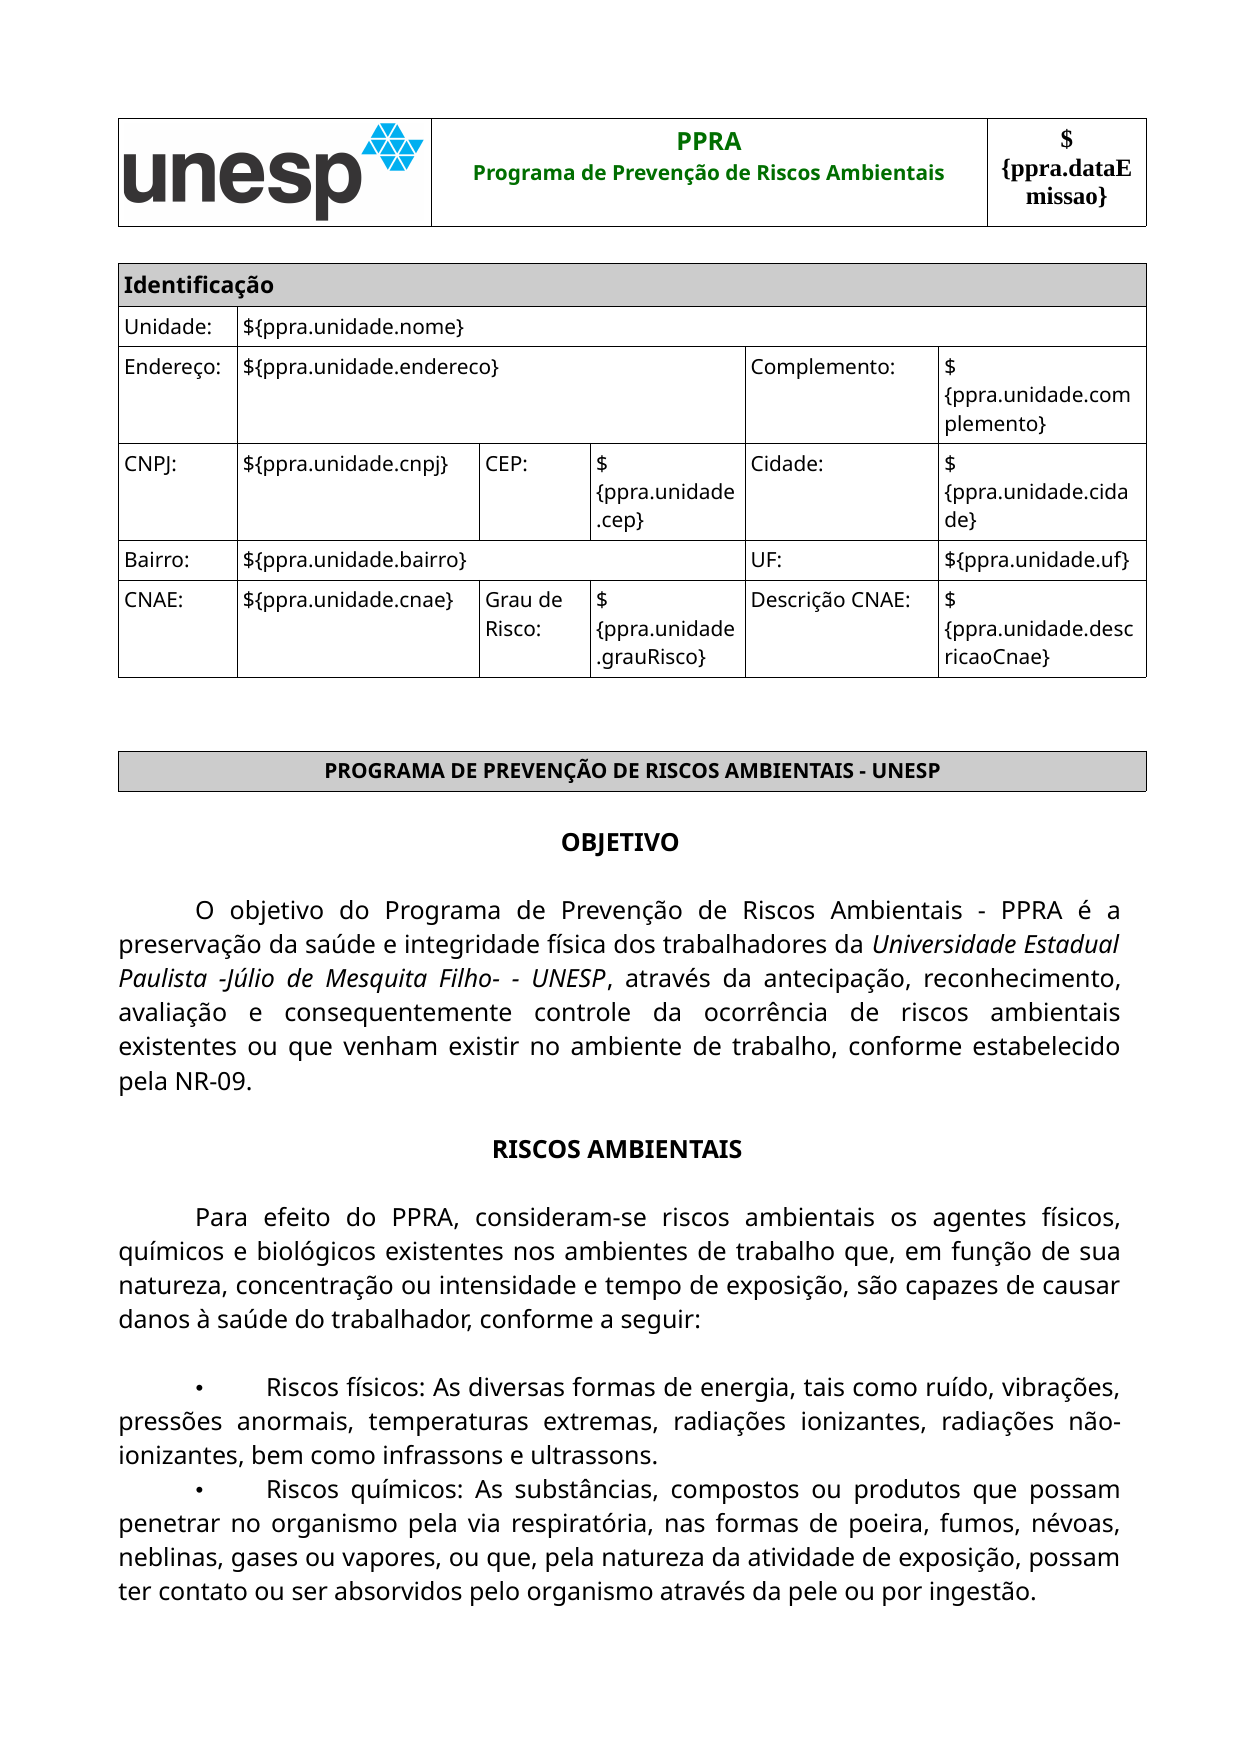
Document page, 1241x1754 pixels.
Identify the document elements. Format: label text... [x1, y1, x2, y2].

table_cell ${ppra.unidade.cnpj} [238, 444, 479, 540]
table_header ${ppra.dataEmissao} [988, 119, 1146, 226]
table_cell Endereço: [119, 347, 237, 443]
table_cell Bairro: [119, 541, 237, 580]
table_header PROGRAMA DE PREVENÇÃO DE RISCOS AMBIENTAIS - UNESP [119, 752, 1146, 791]
table_cell ${ppra.unidade.cidade} [939, 444, 1146, 540]
table_cell ${ppra.unidade.nome} [238, 307, 1146, 346]
table_cell ${ppra.unidade.grauRisco} [591, 581, 745, 677]
text RISCOS AMBIENTAIS [118, 1131, 1122, 1165]
text OBJETIVO [118, 825, 1122, 859]
table_cell CNPJ: [119, 444, 237, 540]
table_cell UF: [746, 541, 938, 580]
table_cell ${ppra.unidade.uf} [939, 541, 1146, 580]
text O objetivo do Programa de Prevenção de Riscos Ambientais - PPRA é a preservação da saúde e integridade física dos trabalhadores da Universidade Estadual Paulista -Júlio de Mesquita Filho- - UNESP, através da antecipação, reconhecimento, avaliação e consequentemente controle da ocorrência de riscos ambientais existentes ou que venham existir no ambiente de trabalho, conforme estabelecido pela NR-09. [118, 893, 1122, 1097]
table_header Identificação [119, 264, 1146, 306]
table_cell CNAE: [119, 581, 237, 677]
list Riscos químicos: As substâncias, compostos ou produtos que possam penetrar no organismo pela via respiratória, nas formas de poeira, fumos, névoas, neblinas, gases ou vapores, ou que, pela natureza da atividade de exposição, possam ter contato ou ser absorvidos pelo organismo através da pele ou por ingestão. [118, 1472, 1122, 1608]
table_cell ${ppra.unidade.endereco} [238, 347, 745, 443]
table_cell ${ppra.unidade.bairro} [238, 541, 745, 580]
text Para efeito do PPRA, consideram-se riscos ambientais os agentes físicos, químicos e biológicos existentes nos ambientes de trabalho que, em função de sua natureza, concentração ou intensidade e tempo de exposição, são capazes de causar danos à saúde do trabalhador, conforme a seguir: [118, 1199, 1122, 1336]
table_header PPRA Programa de Prevenção de Riscos Ambientais [432, 119, 987, 226]
table_cell Unidade: [119, 307, 237, 346]
list Riscos físicos: As diversas formas de energia, tais como ruído, vibrações, pressões anormais, temperaturas extremas, radiações ionizantes, radiações não-ionizantes, bem como infrassons e ultrassons. [118, 1370, 1122, 1472]
table_cell Cidade: [746, 444, 938, 540]
table_cell CEP: [480, 444, 590, 540]
table_cell ${ppra.unidade.cep} [591, 444, 745, 540]
picture [123, 123, 424, 221]
table_cell ${ppra.unidade.complemento} [939, 347, 1146, 443]
table_cell Descrição CNAE: [746, 581, 938, 677]
table_cell Complemento: [746, 347, 938, 443]
table_cell Grau de Risco: [480, 581, 590, 677]
table_cell ${ppra.unidade.cnae} [238, 581, 479, 677]
table_header [119, 119, 431, 226]
table_cell ${ppra.unidade.descricaoCnae} [939, 581, 1146, 677]
